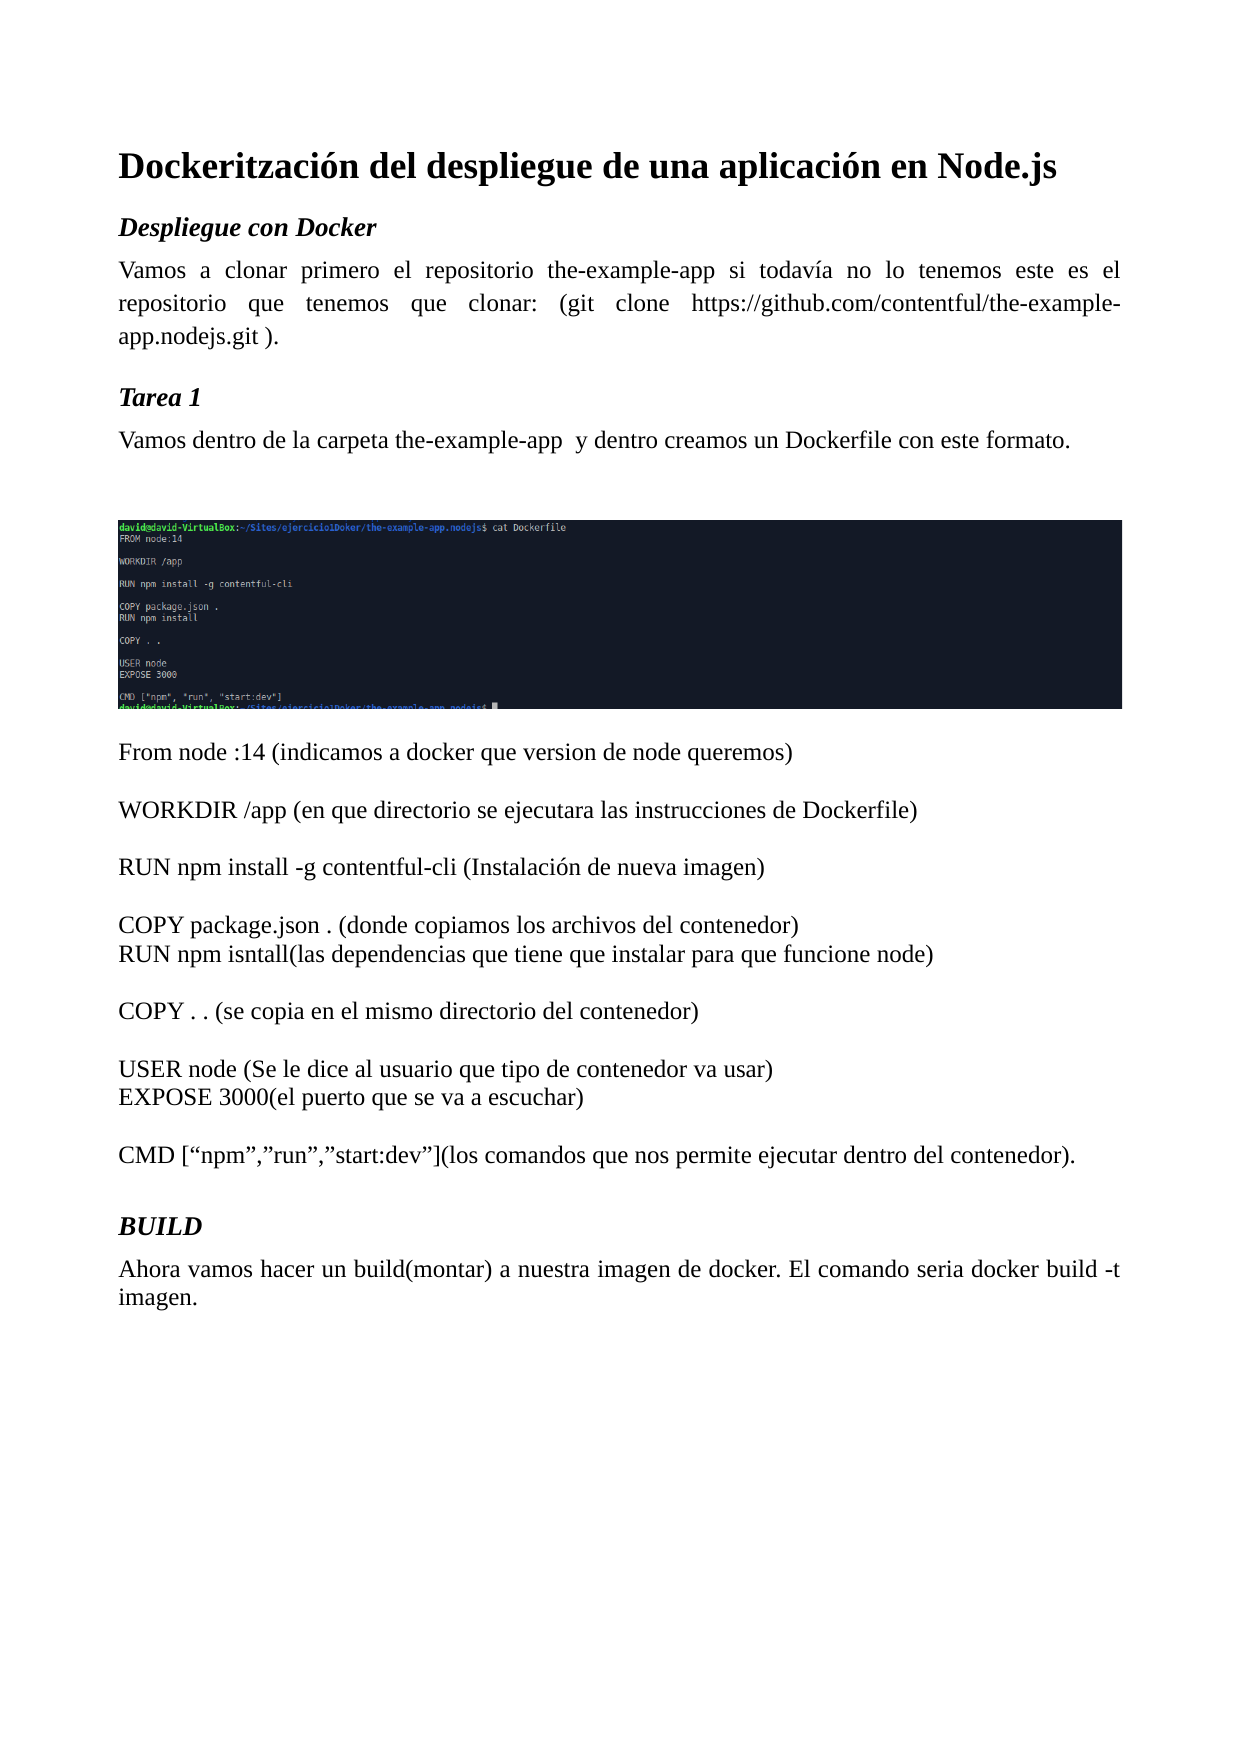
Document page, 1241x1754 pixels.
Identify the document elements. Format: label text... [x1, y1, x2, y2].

subtitle Dockeritzación del despliegue de una aplicación en Node.js [118, 143, 1122, 186]
picture [118, 520, 1123, 709]
text Vamos dentro de la carpeta the-example-app y dentro creamos un Dockerfile con este formato. [118, 425, 1122, 453]
text COPY . . (se copia en el mismo directorio del contenedor) [118, 996, 1122, 1025]
text Vamos a clonar primero el repositorio the-example-app si todavía no lo tenemos este es el repositorio que tenemos que clonar: (git clone https://github.com/contentful/the-example-app.nodejs.git ). [118, 255, 1122, 350]
text EXPOSE 3000(el puerto que se va a escuchar) [118, 1082, 1122, 1111]
text WORKDIR /app (en que directorio se ejecutara las instrucciones de Dockerfile) [118, 795, 1122, 824]
text From node :14 (indicamos a docker que version de node queremos) [118, 737, 1122, 766]
text USER node (Se le dice al usuario que tipo de contenedor va usar) [118, 1054, 1122, 1082]
text CMD [“npm”,”run”,”start:dev”](los comandos que nos permite ejecutar dentro del contenedor). [118, 1140, 1122, 1169]
subtitle Tarea 1 [118, 381, 1122, 412]
text RUN npm install -g contentful-cli (Instalación de nueva imagen) [118, 852, 1122, 881]
text RUN npm isntall(las dependencias que tiene que instalar para que funcione node) [118, 939, 1122, 967]
text COPY package.json . (donde copiamos los archivos del contenedor) [118, 910, 1122, 939]
subtitle Despliegue con Docker [118, 211, 1122, 242]
text Ahora vamos hacer un build(montar) a nuestra imagen de docker. El comando seria docker build -t imagen. [118, 1254, 1122, 1311]
subtitle BUILD [118, 1210, 1122, 1241]
